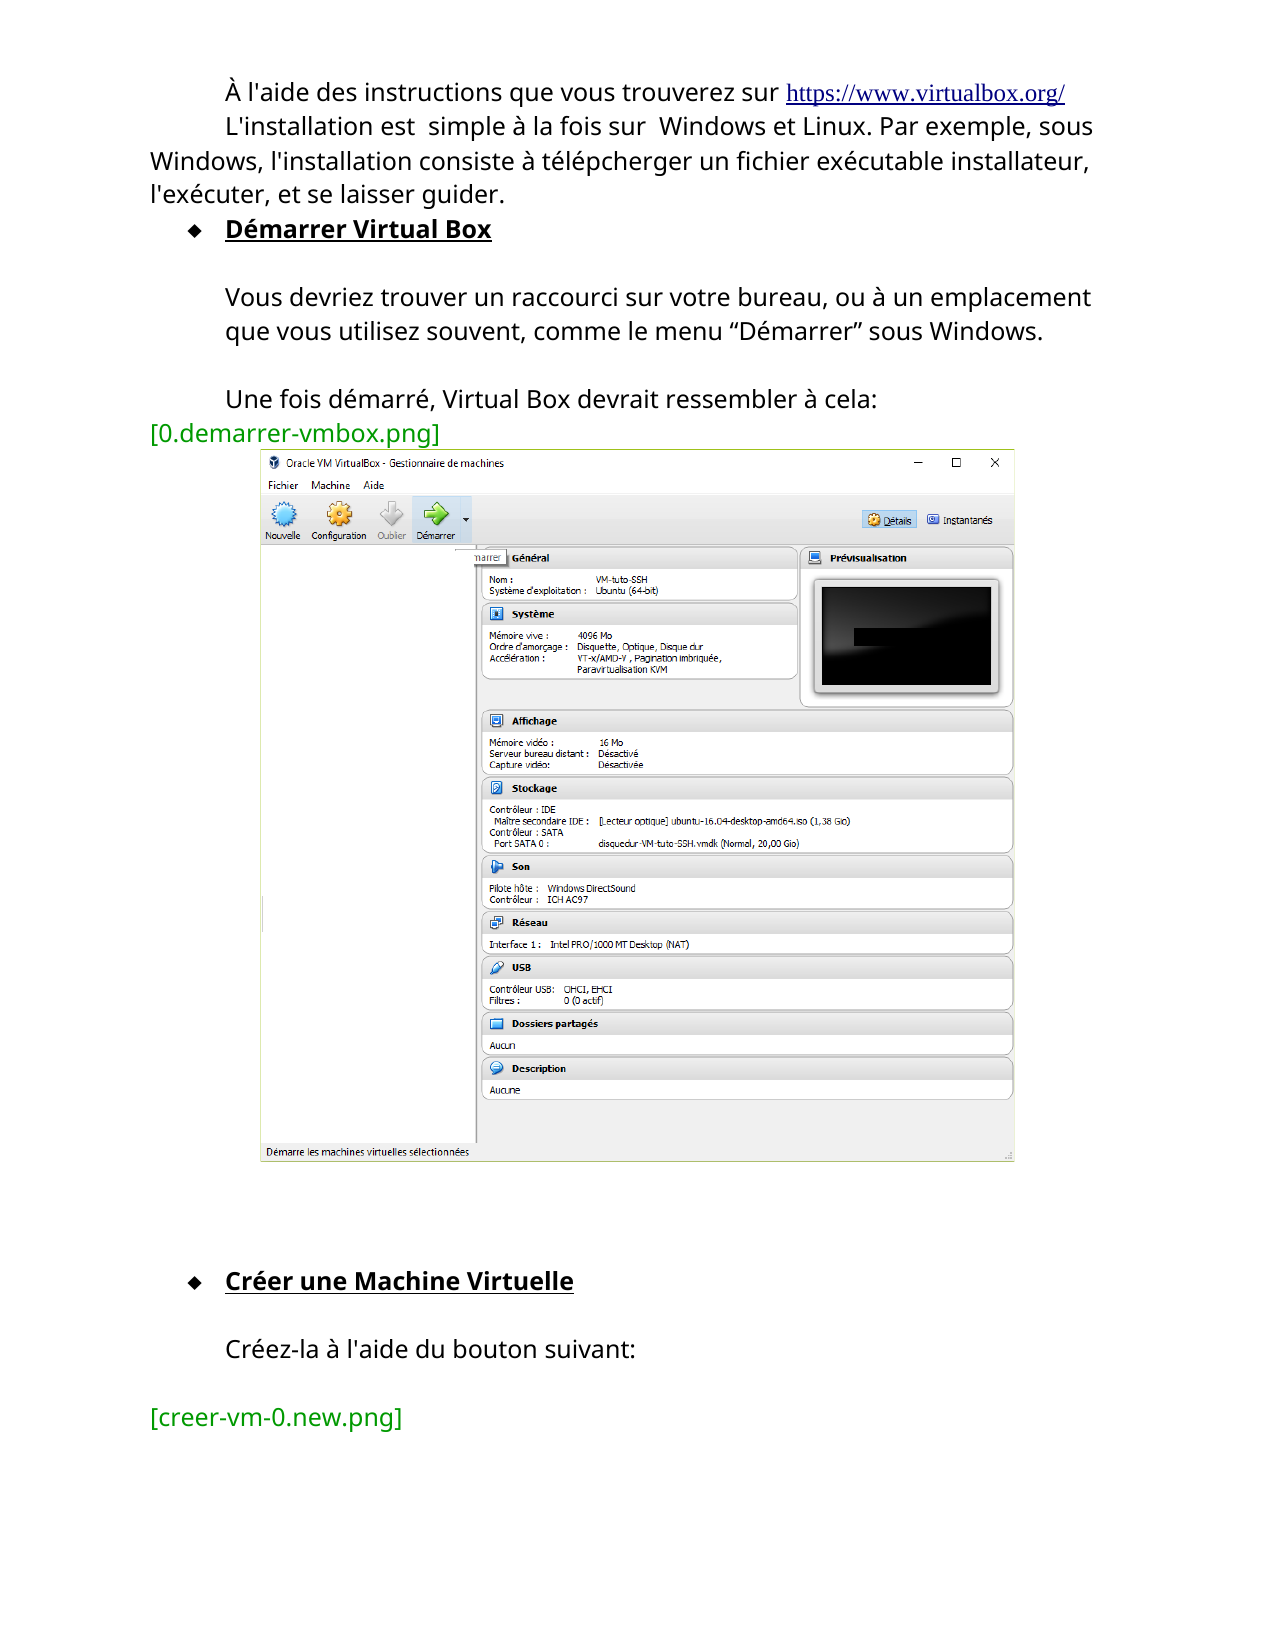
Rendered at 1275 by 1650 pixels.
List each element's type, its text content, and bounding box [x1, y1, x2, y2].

text Vous devriez trouver un raccourci sur votre bureau, ou à un emplacement que vous utilisez souvent, comme le menu “Démarrer” sous Windows. [225, 279, 1125, 347]
list Créer une Machine Virtuelle [187, 1264, 1125, 1298]
list À l'aide des instructions que vous trouverez sur https://www.virtualbox.org/ [187, 75, 1125, 109]
text [0.demarrer-vmbox.png] [150, 416, 1125, 450]
text [creer-vm-0.new.png] [150, 1400, 1125, 1434]
text L'installation est simple à la fois sur Windows et Linux. Par exemple, sous Windows, l'installation consiste à télépcherger un fichier exécutable installateur, l'exécuter, et se laisser guider. [150, 109, 1125, 211]
text Créez-la à l'aide du bouton suivant: [225, 1332, 1125, 1366]
list Démarrer Virtual Box [187, 211, 1125, 245]
picture [260, 449, 1015, 1162]
text Une fois démarré, Virtual Box devrait ressembler à cela: [225, 382, 1125, 416]
